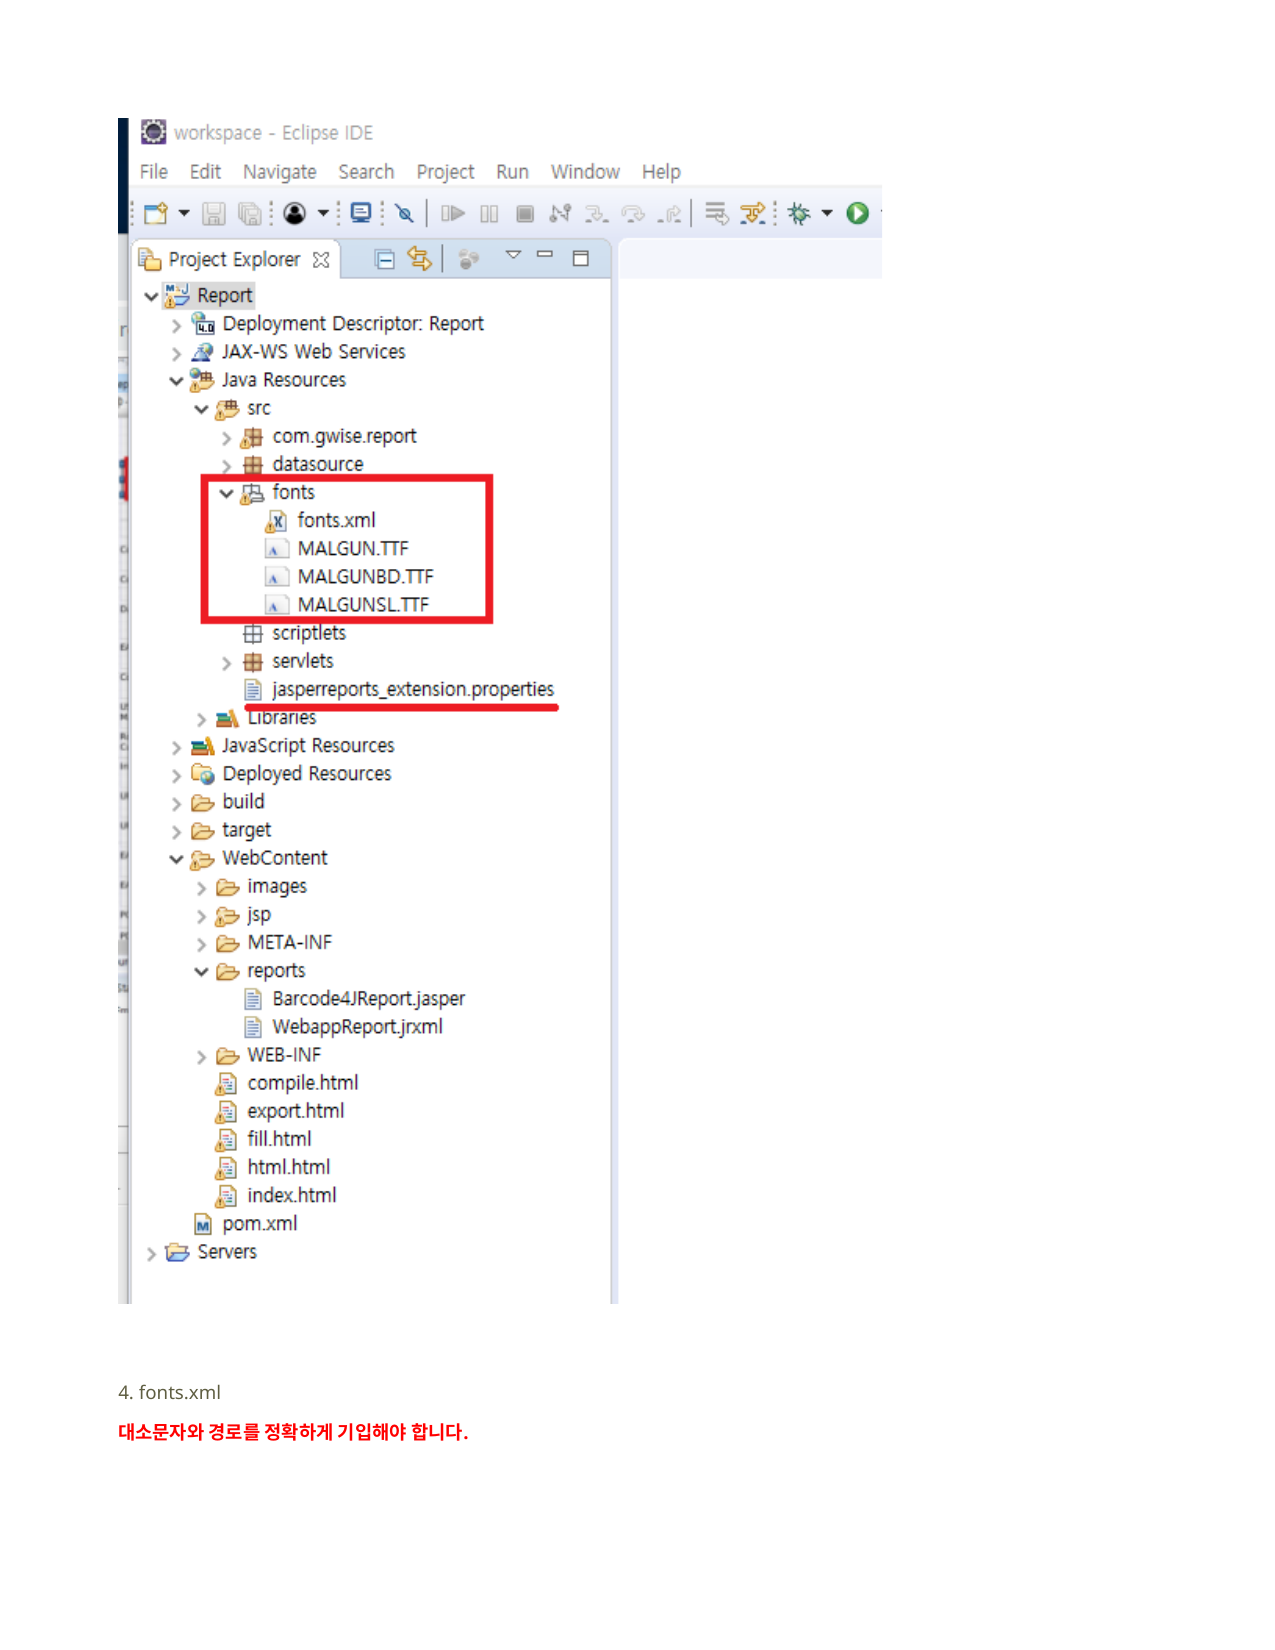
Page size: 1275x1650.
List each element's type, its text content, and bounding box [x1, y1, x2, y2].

picture [118, 118, 883, 1304]
text 대소문자와 경로를 정확하게 기입해야 합니다. [118, 1418, 1157, 1445]
text 4. fonts.xml [118, 1379, 1157, 1405]
